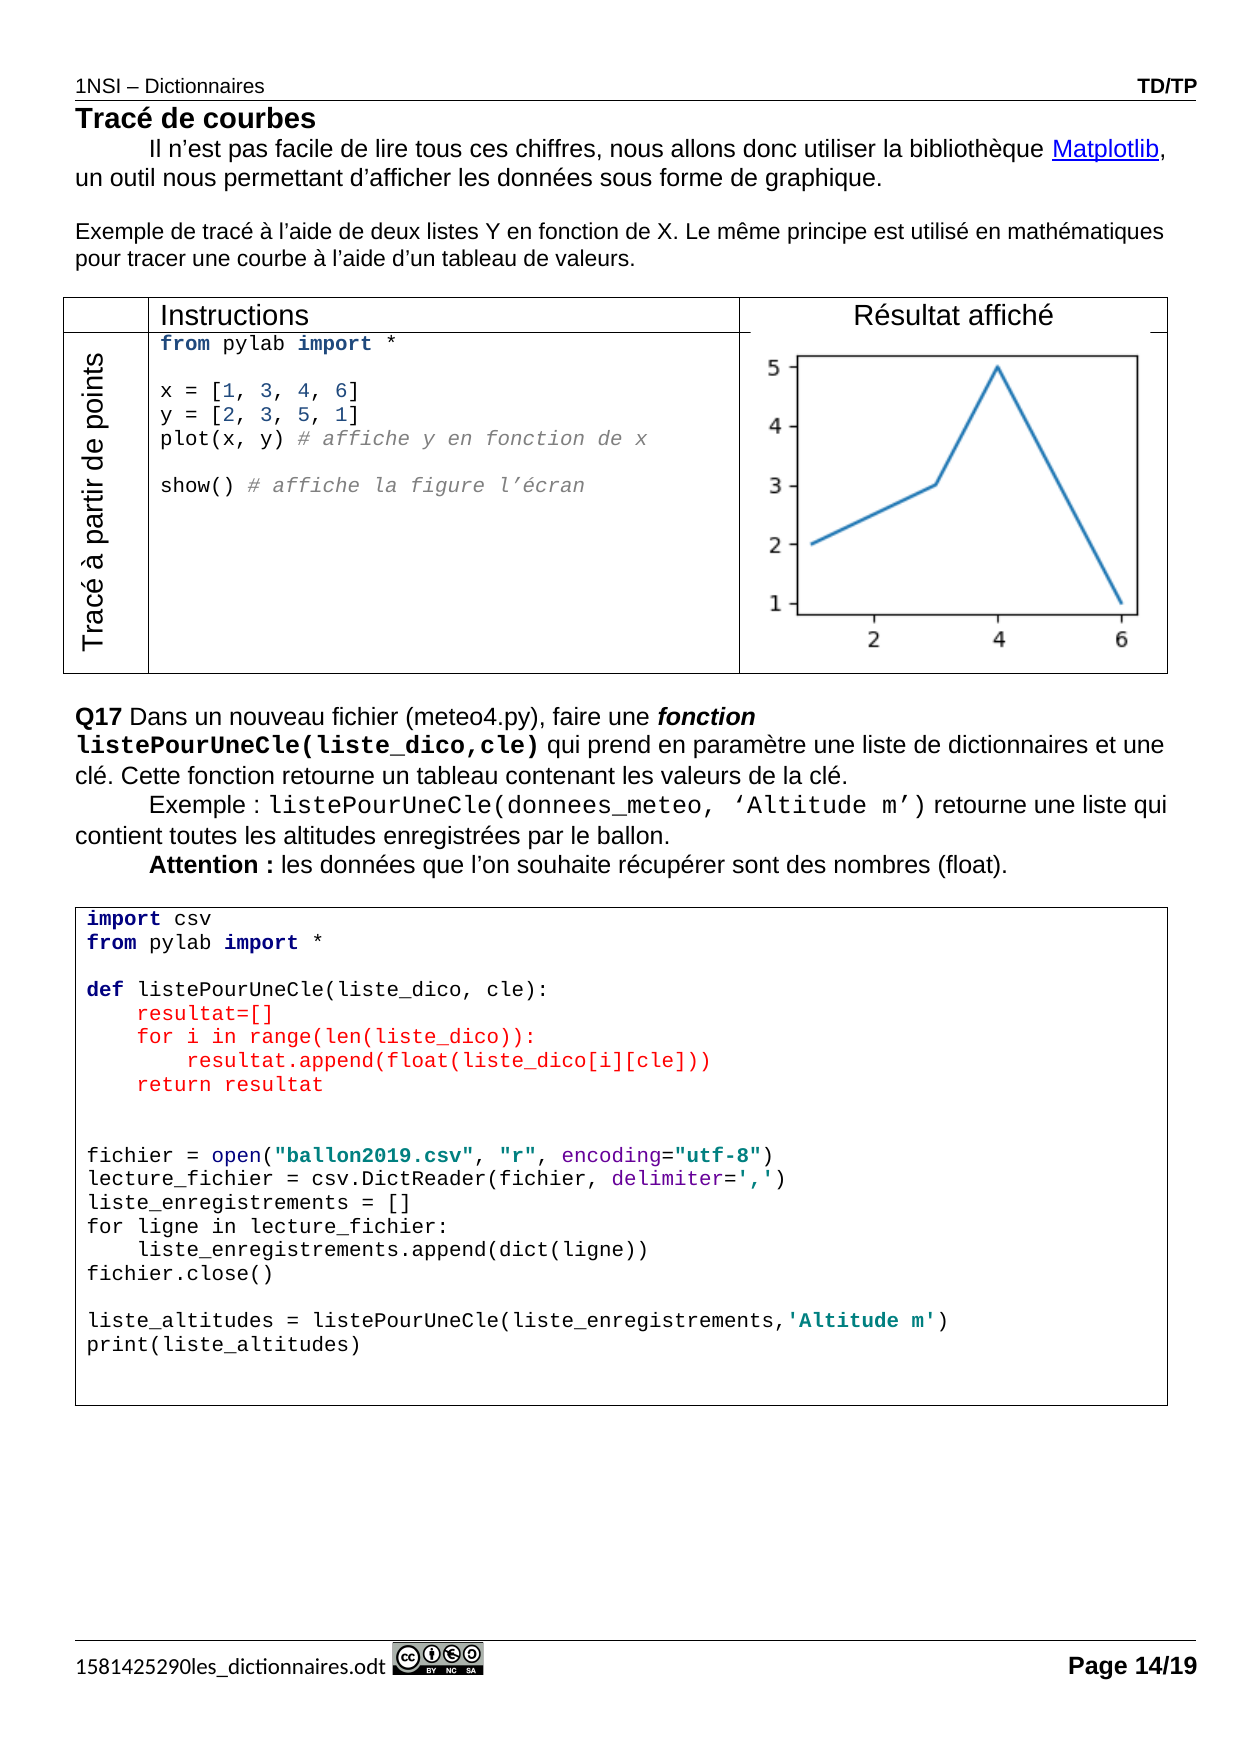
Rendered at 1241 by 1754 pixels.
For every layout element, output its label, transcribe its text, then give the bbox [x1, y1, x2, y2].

table_cell [740, 333, 1167, 672]
text Tracé de courbes [75, 101, 1196, 134]
table_header Résultat affiché [740, 298, 1167, 332]
text Il n’est pas facile de lire tous ces chiffres, nous allons donc utiliser la bibliothèque Matplotlib, un outil nous permettant d’afficher les données sous forme de graphique. [75, 134, 1196, 192]
table_header [64, 298, 148, 332]
text Exemple : listePourUneCle(donnees_meteo, ‘Altitude m’) retourne une liste qui contient toutes les altitudes enregistrées par le ballon. [75, 790, 1196, 850]
table_header import csv from pylab import * def listePourUneCle(liste_dico, cle): resultat=[] for i in range(len(liste_dico)): resultat.append(float(liste_dico[i][cle])) return resultat fichier = open("ballon2019.csv", "r", encoding="utf-8") lecture_fichier = csv.DictReader(fichier, delimiter=',') liste_enregistrements = [] for ligne in lecture_fichier: liste_enregistrements.append(dict(ligne)) fichier.close() liste_altitudes = listePourUneCle(liste_enregistrements,'Altitude m') print(liste_altitudes) [76, 908, 1167, 1405]
text Attention : les données que l’on souhaite récupérer sont des nombres (float). [75, 850, 1196, 878]
table_cell from pylab import * x = [1, 3, 4, 6] y = [2, 3, 5, 1] plot(x, y) # affiche y en fonction de x show() # affiche la figure l’écran [149, 333, 739, 672]
text Q17 Dans un nouveau fichier (meteo4.py), faire une fonction listePourUneCle(liste_dico,cle) qui prend en paramètre une liste de dictionnaires et une clé. Cette fonction retourne un tableau contenant les valeurs de la clé. [75, 702, 1196, 790]
picture [750, 332, 1151, 652]
picture [392, 1642, 484, 1675]
table_header Instructions [149, 298, 739, 332]
table_cell Tracé à partir de points [64, 333, 148, 672]
text Exemple de tracé à l’aide de deux listes Y en fonction de X. Le même principe est utilisé en mathématiques pour tracer une courbe à l’aide d’un tableau de valeurs. [75, 218, 1196, 271]
